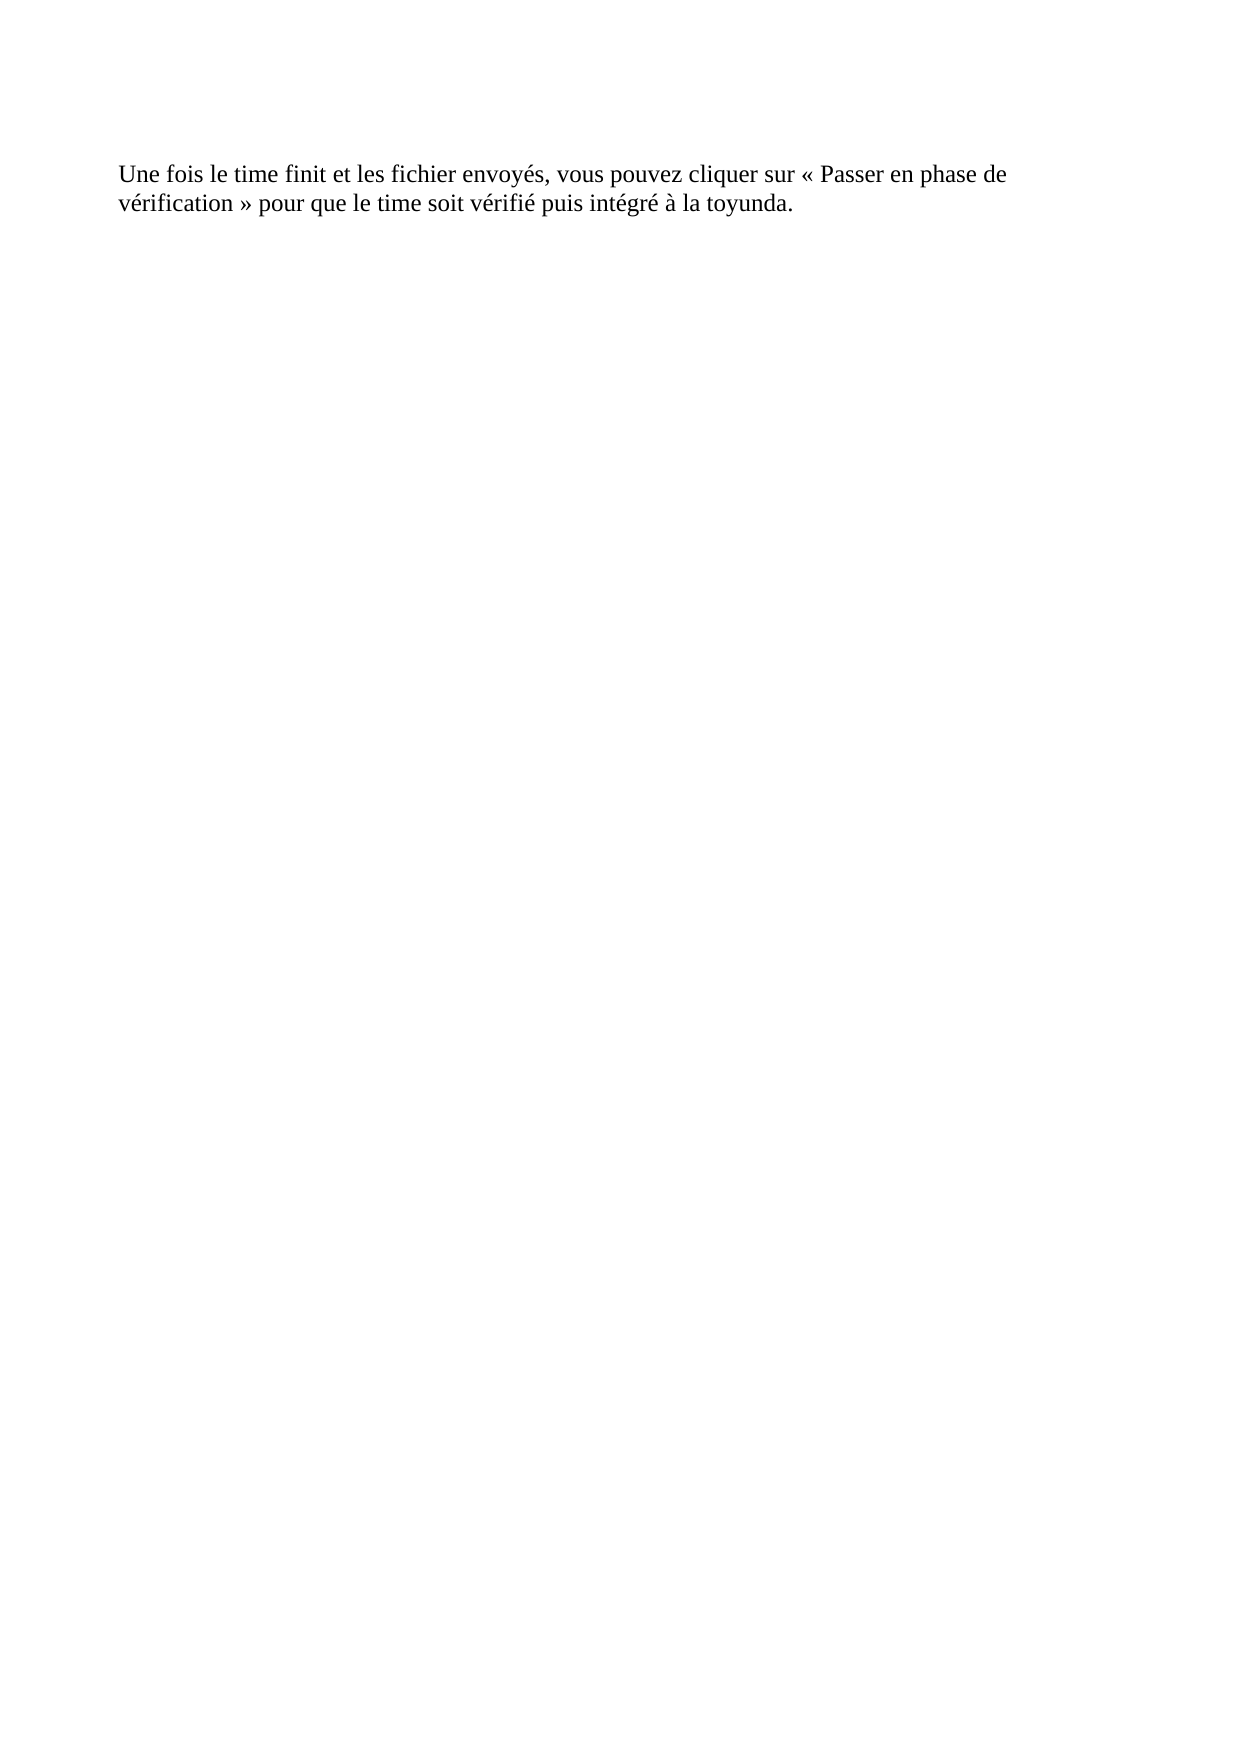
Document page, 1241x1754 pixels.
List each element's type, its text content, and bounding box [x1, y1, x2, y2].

text Une fois le time finit et les fichier envoyés, vous pouvez cliquer sur « Passer en phase de vérification » pour que le time soit vérifié puis intégré à la toyunda. [118, 159, 1122, 217]
